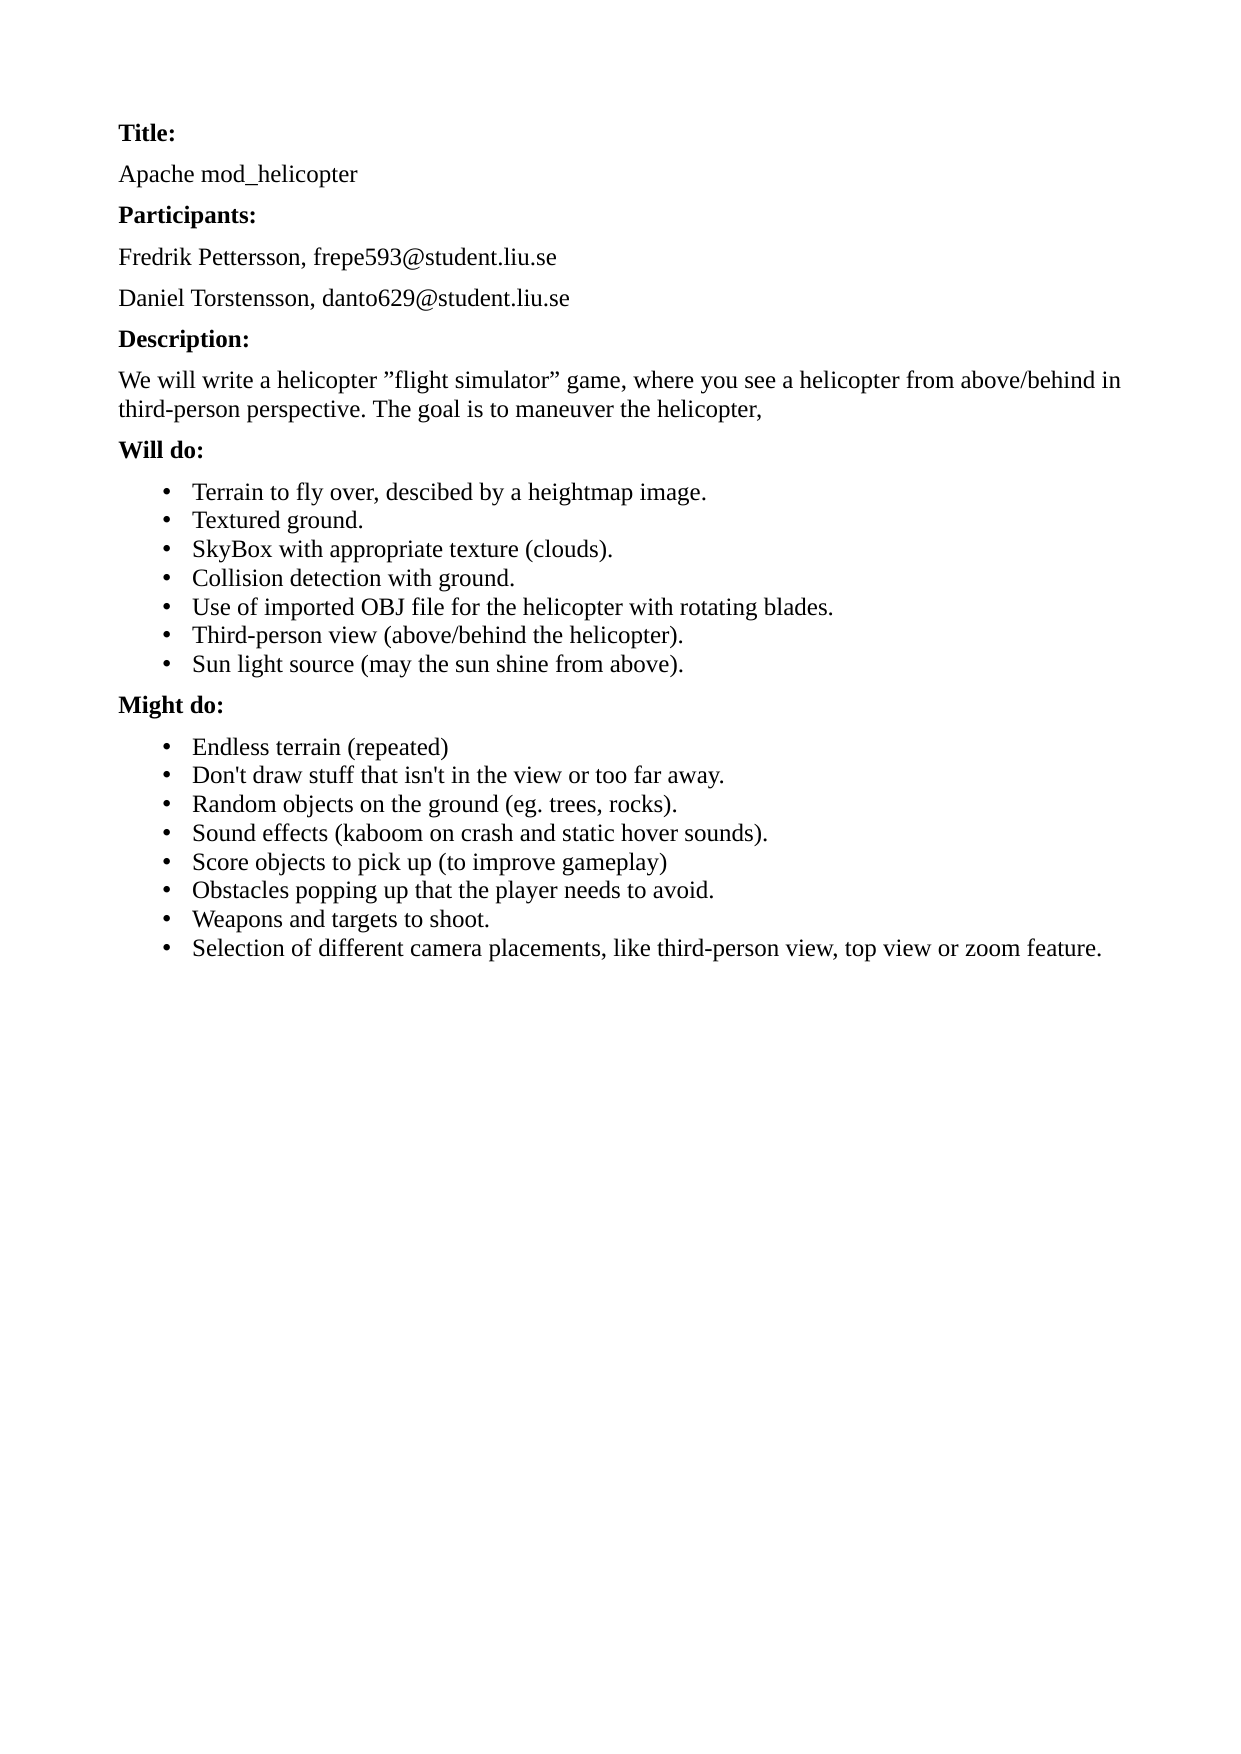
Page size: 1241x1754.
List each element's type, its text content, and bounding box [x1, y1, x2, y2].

list Use of imported OBJ file for the helicopter with rotating blades. [162, 592, 1122, 621]
list Textured ground. [162, 506, 1122, 534]
list Terrain to fly over, descibed by a heightmap image. [162, 477, 1122, 506]
list Collision detection with ground. [162, 563, 1122, 592]
text Title: [118, 118, 1122, 147]
text Description: [118, 324, 1122, 353]
list SkyBox with appropriate texture (clouds). [162, 534, 1122, 563]
list Obstacles popping up that the player needs to avoid. [162, 876, 1122, 904]
text Daniel Torstensson, danto629@student.liu.se [118, 283, 1122, 312]
list Sound effects (kaboom on crash and static hover sounds). [162, 818, 1122, 847]
list Selection of different camera placements, like third-person view, top view or zoom feature. [162, 933, 1122, 962]
list Random objects on the ground (eg. trees, rocks). [162, 789, 1122, 818]
list Score objects to pick up (to improve gameplay) [162, 847, 1122, 876]
text We will write a helicopter ”flight simulator” game, where you see a helicopter from above/behind in third-person perspective. The goal is to maneuver the helicopter, [118, 366, 1122, 423]
list Sun light source (may the sun shine from above). [162, 649, 1122, 678]
text Apache mod_helicopter [118, 159, 1122, 188]
text Fredrik Pettersson, frepe593@student.liu.se [118, 242, 1122, 271]
text Participants: [118, 201, 1122, 229]
list Endless terrain (repeated) [162, 732, 1122, 761]
text Might do: [118, 691, 1122, 719]
list Third-person view (above/behind the helicopter). [162, 621, 1122, 649]
list Don't draw stuff that isn't in the view or too far away. [162, 761, 1122, 789]
text Will do: [118, 436, 1122, 464]
list Weapons and targets to shoot. [162, 904, 1122, 933]
